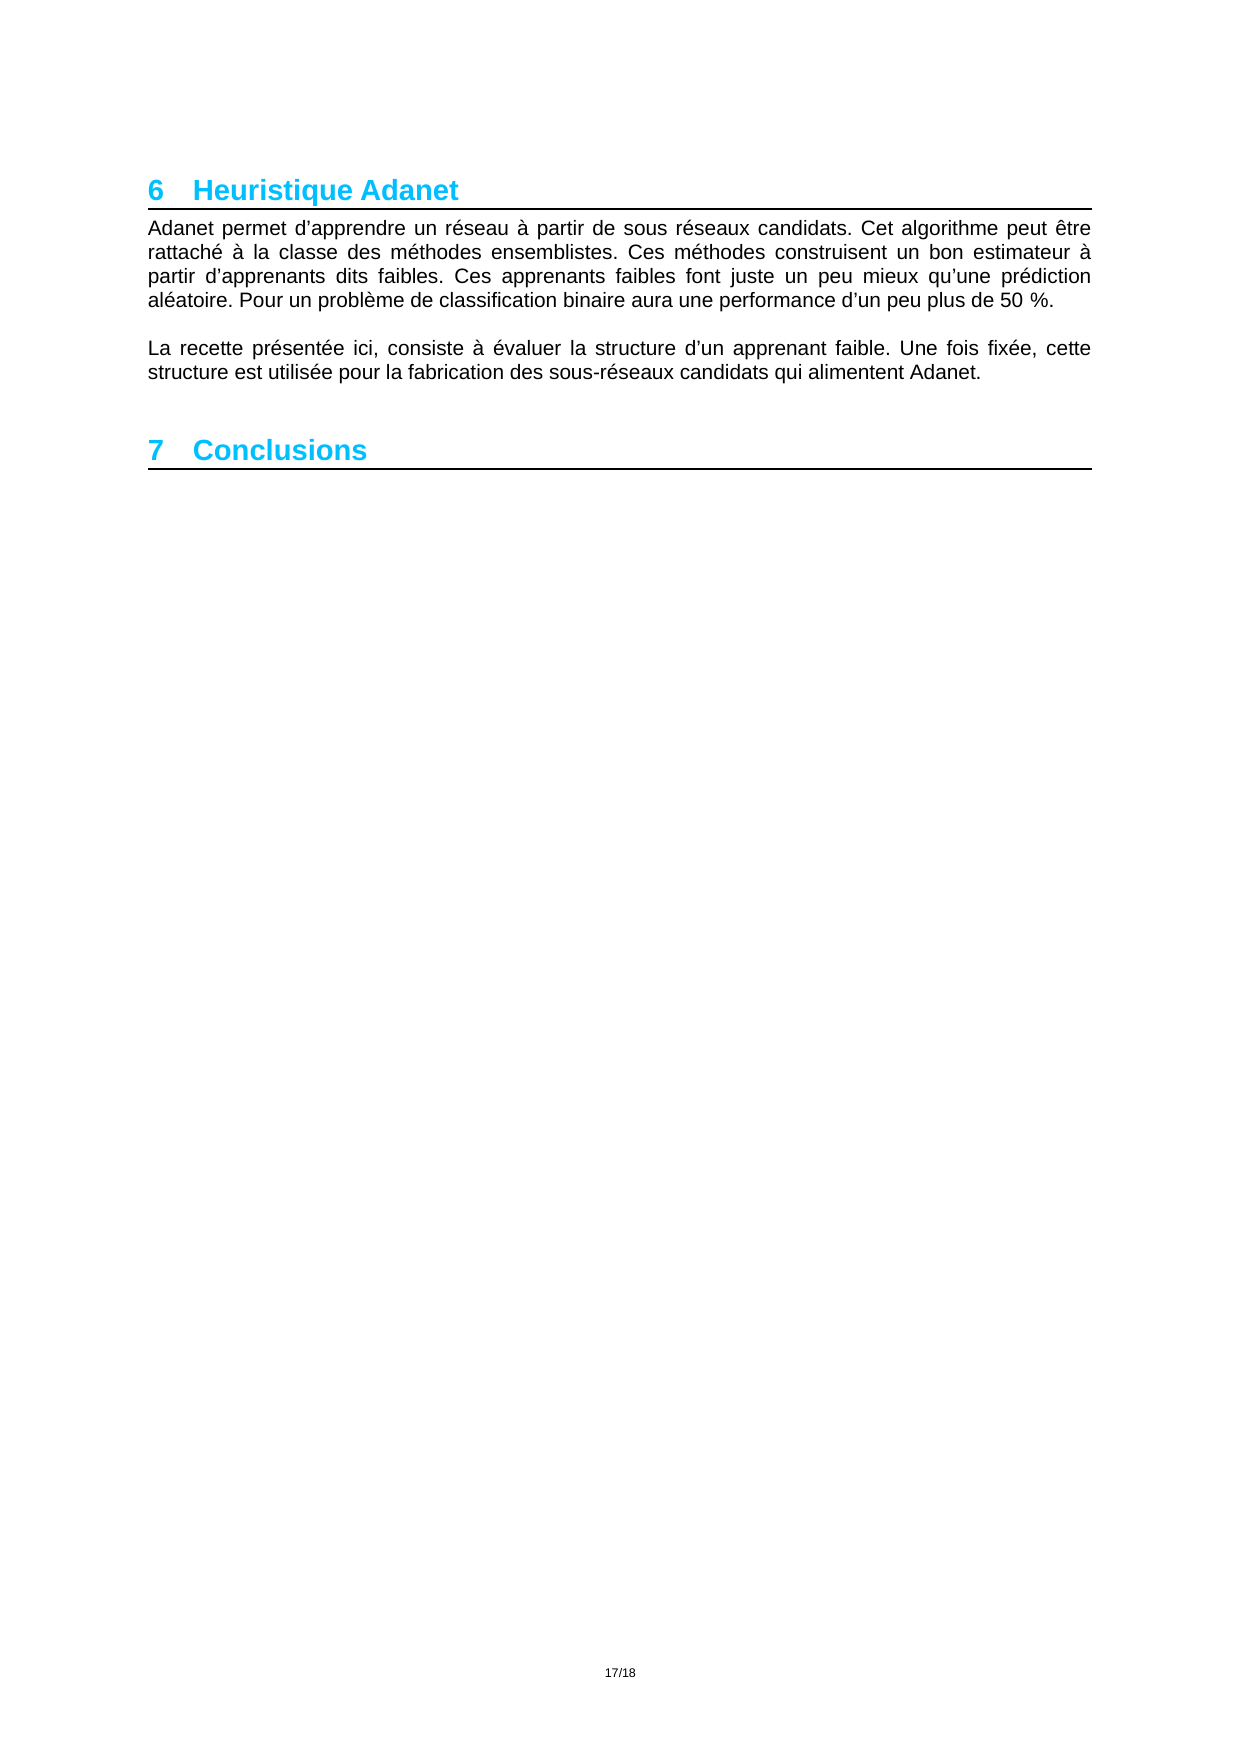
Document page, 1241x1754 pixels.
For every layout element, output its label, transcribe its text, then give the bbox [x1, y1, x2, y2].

text Adanet permet d’apprendre un réseau à partir de sous réseaux candidats. Cet algorithme peut être rattaché à la classe des méthodes ensemblistes. Ces méthodes construisent un bon estimateur à partir d’apprenants dits faibles. Ces apprenants faibles font juste un peu mieux qu’une prédiction aléatoire. Pour un problème de classification binaire aura une performance d’un peu plus de 50 %. [148, 216, 1092, 312]
text La recette présentée ici, consiste à évaluer la structure d’un apprenant faible. Une fois fixée, cette structure est utilisée pour la fabrication des sous-réseaux candidats qui alimentent Adanet. [148, 336, 1092, 384]
subtitle Conclusions [148, 433, 1092, 468]
subtitle Heuristique Adanet [148, 173, 1092, 208]
